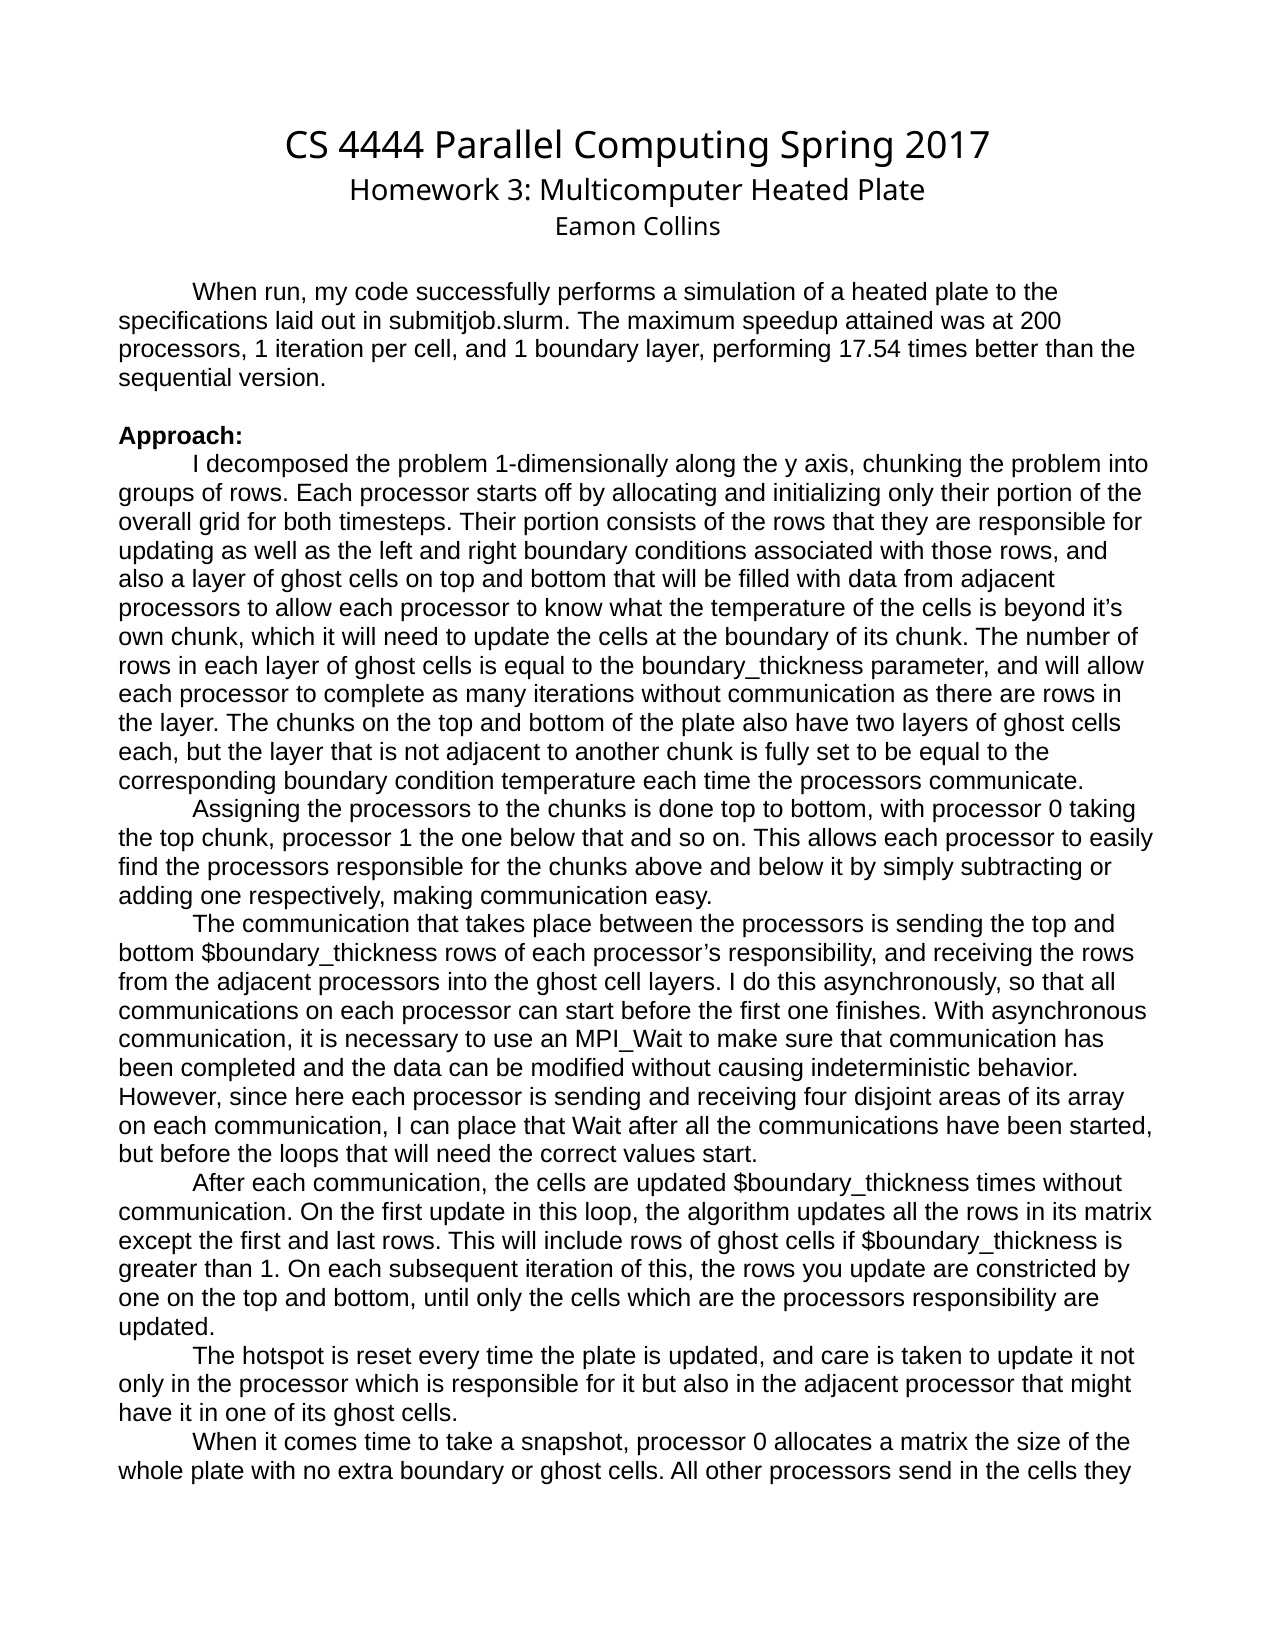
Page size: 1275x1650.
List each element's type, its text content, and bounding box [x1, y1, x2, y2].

text Assigning the processors to the chunks is done top to bottom, with processor 0 taking the top chunk, processor 1 the one below that and so on. This allows each processor to easily find the processors responsible for the chunks above and below it by simply subtracting or adding one respectively, making communication easy. [118, 794, 1157, 909]
text The communication that takes place between the processors is sending the top and bottom $boundary_thickness rows of each processor’s responsibility, and receiving the rows from the adjacent processors into the ghost cell layers. I do this asynchronously, so that all communications on each processor can start before the first one finishes. With asynchronous communication, it is necessary to use an MPI_Wait to make sure that communication has been completed and the data can be modified without causing indeterministic behavior. However, since here each processor is sending and receiving four disjoint areas of its array on each communication, I can place that Wait after all the communications have been started, but before the loops that will need the correct values start. [118, 909, 1157, 1168]
text When it comes time to take a snapshot, processor 0 allocates a matrix the size of the whole plate with no extra boundary or ghost cells. All other processors send in the cells they [118, 1427, 1157, 1484]
text After each communication, the cells are updated $boundary_thickness times without communication. On the first update in this loop, the algorithm updates all the rows in its matrix except the first and last rows. This will include rows of ghost cells if $boundary_thickness is greater than 1. On each subsequent iteration of this, the rows you update are constricted by one on the top and bottom, until only the cells which are the processors responsibility are updated. [118, 1168, 1157, 1341]
text Approach: [118, 421, 1157, 449]
text CS 4444 Parallel Computing Spring 2017 [118, 118, 1157, 169]
text Eamon Collins [118, 209, 1157, 243]
text Homework 3: Multicomputer Heated Plate [118, 169, 1157, 209]
text The hotspot is reset every time the plate is updated, and care is taken to update it not only in the processor which is responsible for it but also in the adjacent processor that might have it in one of its ghost cells. [118, 1341, 1157, 1427]
text I decomposed the problem 1-dimensionally along the y axis, chunking the problem into groups of rows. Each processor starts off by allocating and initializing only their portion of the overall grid for both timesteps. Their portion consists of the rows that they are responsible for updating as well as the left and right boundary conditions associated with those rows, and also a layer of ghost cells on top and bottom that will be filled with data from adjacent processors to allow each processor to know what the temperature of the cells is beyond it’s own chunk, which it will need to update the cells at the boundary of its chunk. The number of rows in each layer of ghost cells is equal to the boundary_thickness parameter, and will allow each processor to complete as many iterations without communication as there are rows in the layer. The chunks on the top and bottom of the plate also have two layers of ghost cells each, but the layer that is not adjacent to another chunk is fully set to be equal to the corresponding boundary condition temperature each time the processors communicate. [118, 449, 1157, 794]
text When run, my code successfully performs a simulation of a heated plate to the specifications laid out in submitjob.slurm. The maximum speedup attained was at 200 processors, 1 iteration per cell, and 1 boundary layer, performing 17.54 times better than the sequential version. [118, 277, 1157, 392]
